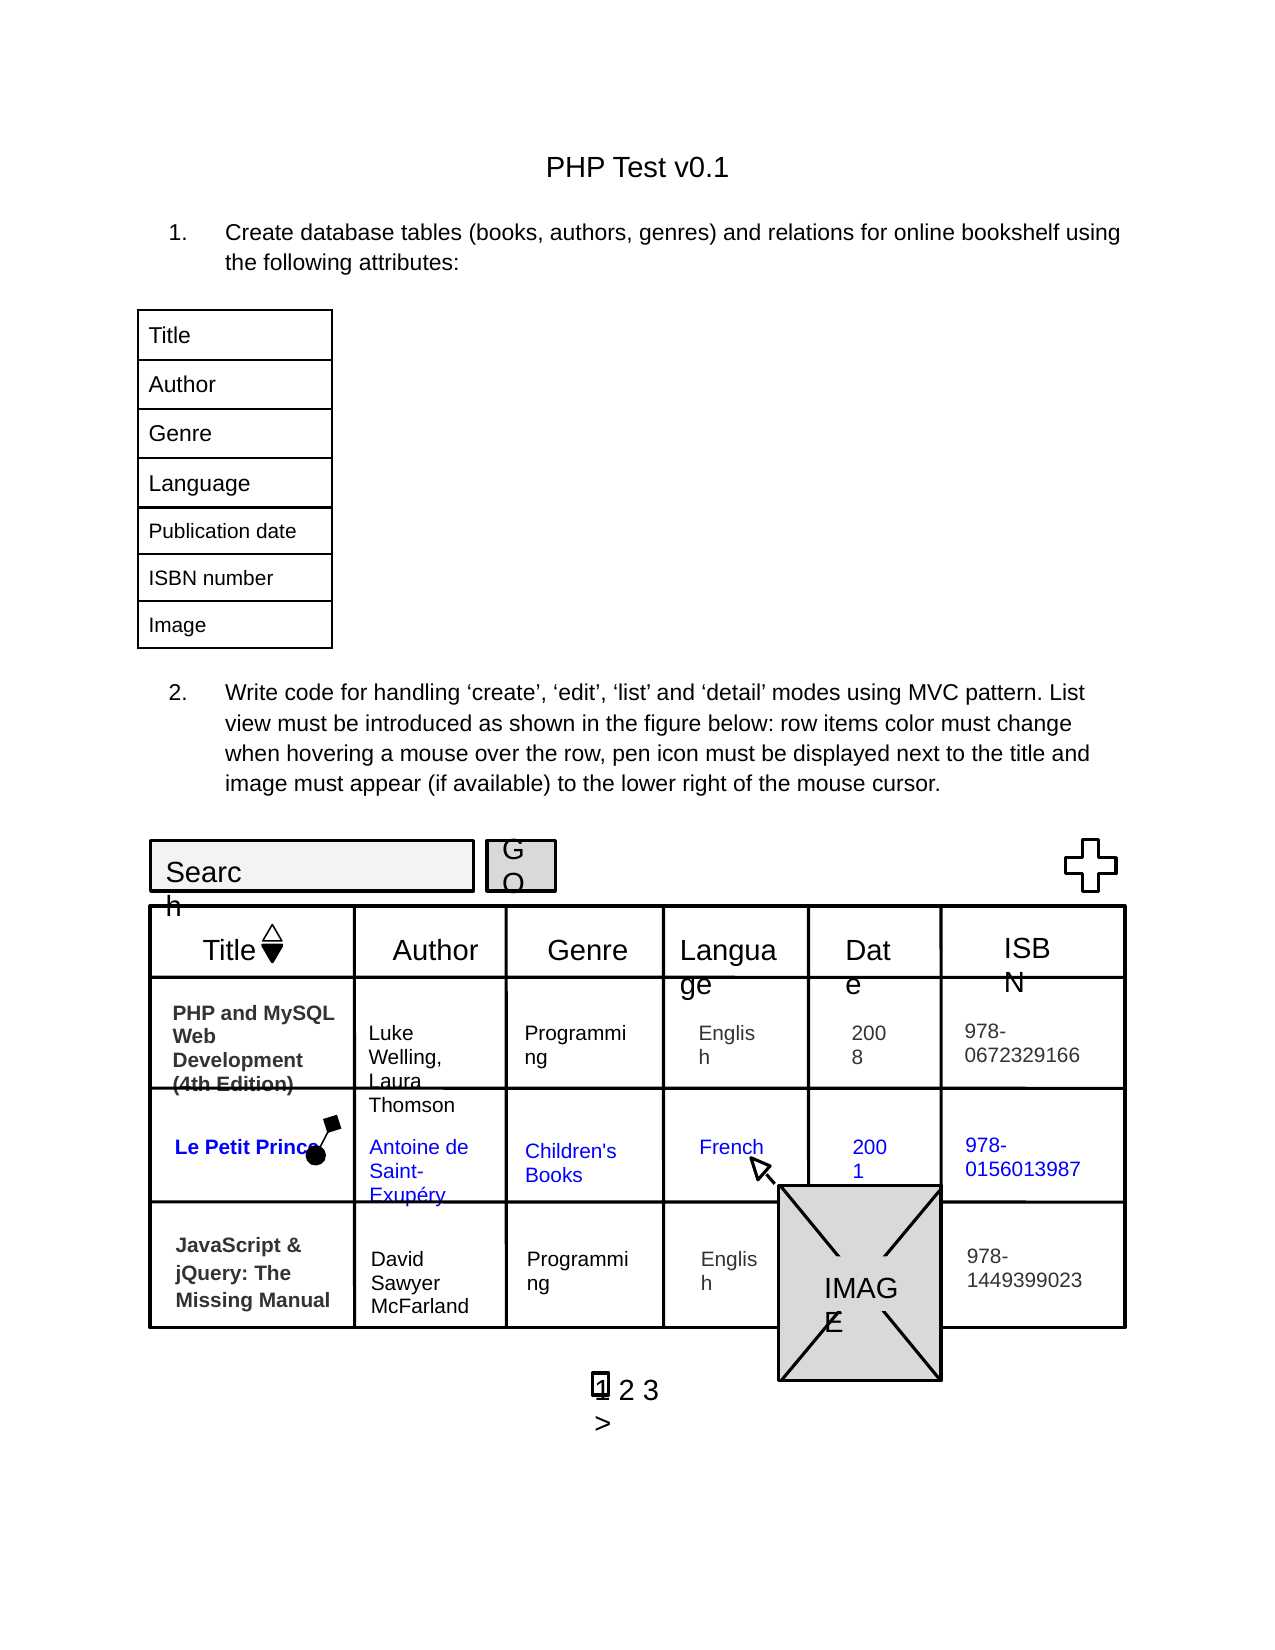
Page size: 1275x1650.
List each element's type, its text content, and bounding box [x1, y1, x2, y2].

list Create database tables (books, authors, genres) and relations for online bookshelf using the following attributes: [187, 219, 1125, 275]
list Write code for handling ‘create’, ‘edit’, ‘list’ and ‘detail’ modes using MVC pattern. List view must be introduced as shown in the figure below: row items color must change when hovering a mouse over the row, pen icon must be displayed next to the title and image must appear (if available) to the lower right of the mouse cursor. [187, 679, 1125, 796]
table_cell Image [139, 602, 331, 647]
table_cell Language [139, 459, 331, 506]
table_cell ISBN number [139, 555, 331, 600]
table_cell Publication date [139, 509, 331, 553]
table_cell Genre [139, 410, 331, 457]
table_cell Author [139, 361, 331, 408]
text PHP Test v0.1 [150, 150, 1125, 183]
table_header Title [139, 311, 331, 359]
